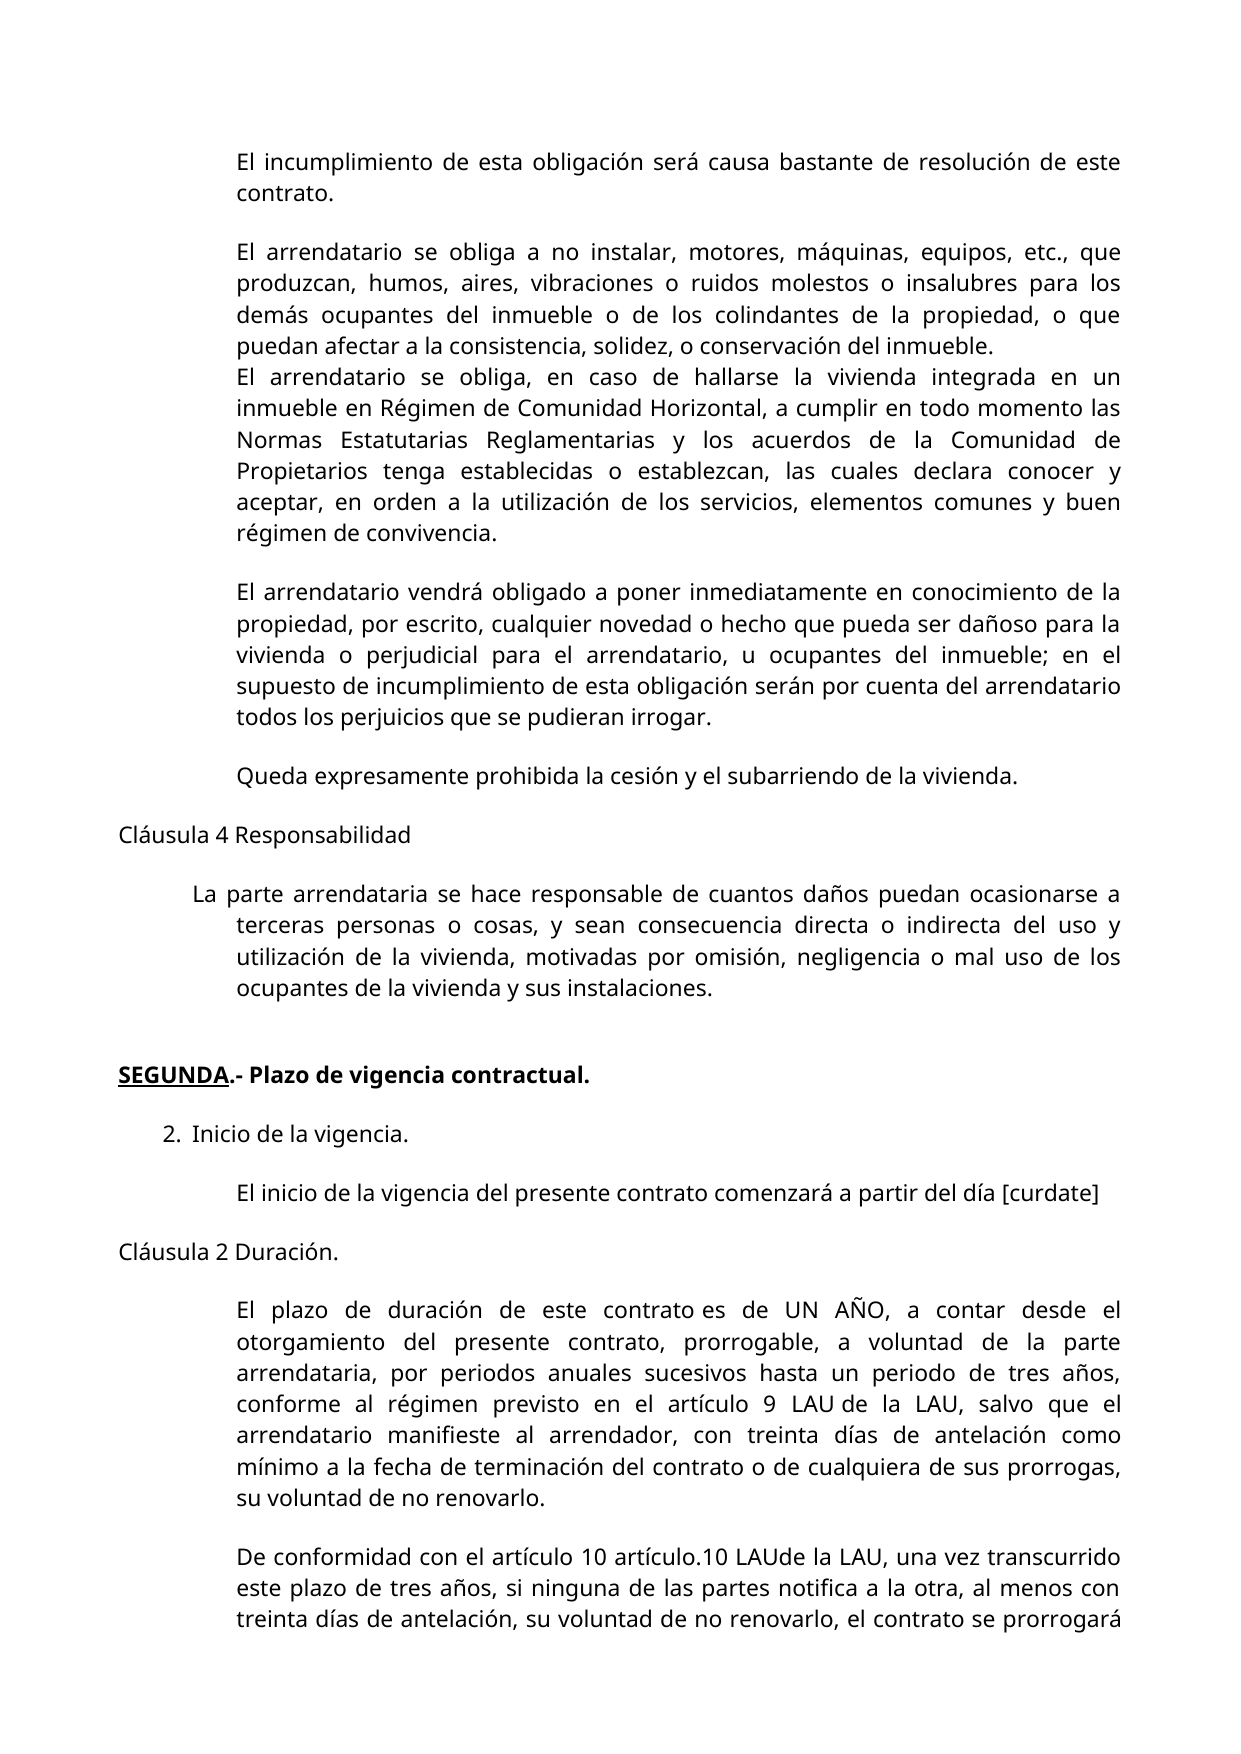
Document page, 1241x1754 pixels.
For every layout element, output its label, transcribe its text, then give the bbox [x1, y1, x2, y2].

text El inicio de la vigencia del presente contrato comenzará a partir del día [curdate] [236, 1176, 1122, 1208]
list Inicio de la vigencia. [162, 1117, 1122, 1149]
text Queda expresamente prohibida la cesión y el subarriendo de la vivienda. [236, 760, 1122, 791]
text De conformidad con el artículo 10 artículo.10 LAUde la LAU, una vez transcurrido este plazo de tres años, si ninguna de las partes notifica a la otra, al menos con treinta días de antelación, su voluntad de no renovarlo, el contrato se prorrogará [236, 1541, 1122, 1634]
text El incumplimiento de esta obligación será causa bastante de resolución de este contrato. [236, 146, 1122, 208]
text SEGUNDA.- Plazo de vigencia contractual. [118, 1058, 1122, 1090]
text El arrendatario se obliga a no instalar, motores, máquinas, equipos, etc., que produzcan, humos, aires, vibraciones o ruidos molestos o insalubres para los demás ocupantes del inmueble o de los colindantes de la propiedad, o que puedan afectar a la consistencia, solidez, o conservación del inmueble. [236, 236, 1122, 361]
text El plazo de duración de este contrato es de UN AÑO, a contar desde el otorgamiento del presente contrato, prorrogable, a voluntad de la parte arrendataria, por periodos anuales sucesivos hasta un periodo de tres años, conforme al régimen previsto en el artículo 9 LAU de la LAU, salvo que el arrendatario manifieste al arrendador, con treinta días de antelación como mínimo a la fecha de terminación del contrato o de cualquiera de sus prorrogas, su voluntad de no renovarlo. [236, 1294, 1122, 1513]
text El arrendatario vendrá obligado a poner inmediatamente en conocimiento de la propiedad, por escrito, cualquier novedad o hecho que pueda ser dañoso para la vivienda o perjudicial para el arrendatario, u ocupantes del inmueble; en el supuesto de incumplimiento de esta obligación serán por cuenta del arrendatario todos los perjuicios que se pudieran irrogar. [236, 576, 1122, 732]
text El arrendatario se obliga, en caso de hallarse la vivienda integrada en un inmueble en Régimen de Comunidad Horizontal, a cumplir en todo momento las Normas Estatutarias Reglamentarias y los acuerdos de la Comunidad de Propietarios tenga establecidas o establezcan, las cuales declara conocer y aceptar, en orden a la utilización de los servicios, elementos comunes y buen régimen de convivencia. [236, 361, 1122, 548]
text Cláusula 2 Duración. [118, 1235, 1122, 1267]
text Cláusula 4 Responsabilidad [118, 819, 1122, 850]
text La parte arrendataria se hace responsable de cuantos daños puedan ocasionarse a terceras personas o cosas, y sean consecuencia directa o indirecta del uso y utilización de la vivienda, motivadas por omisión, negligencia o mal uso de los ocupantes de la vivienda y sus instalaciones. [192, 878, 1122, 1003]
